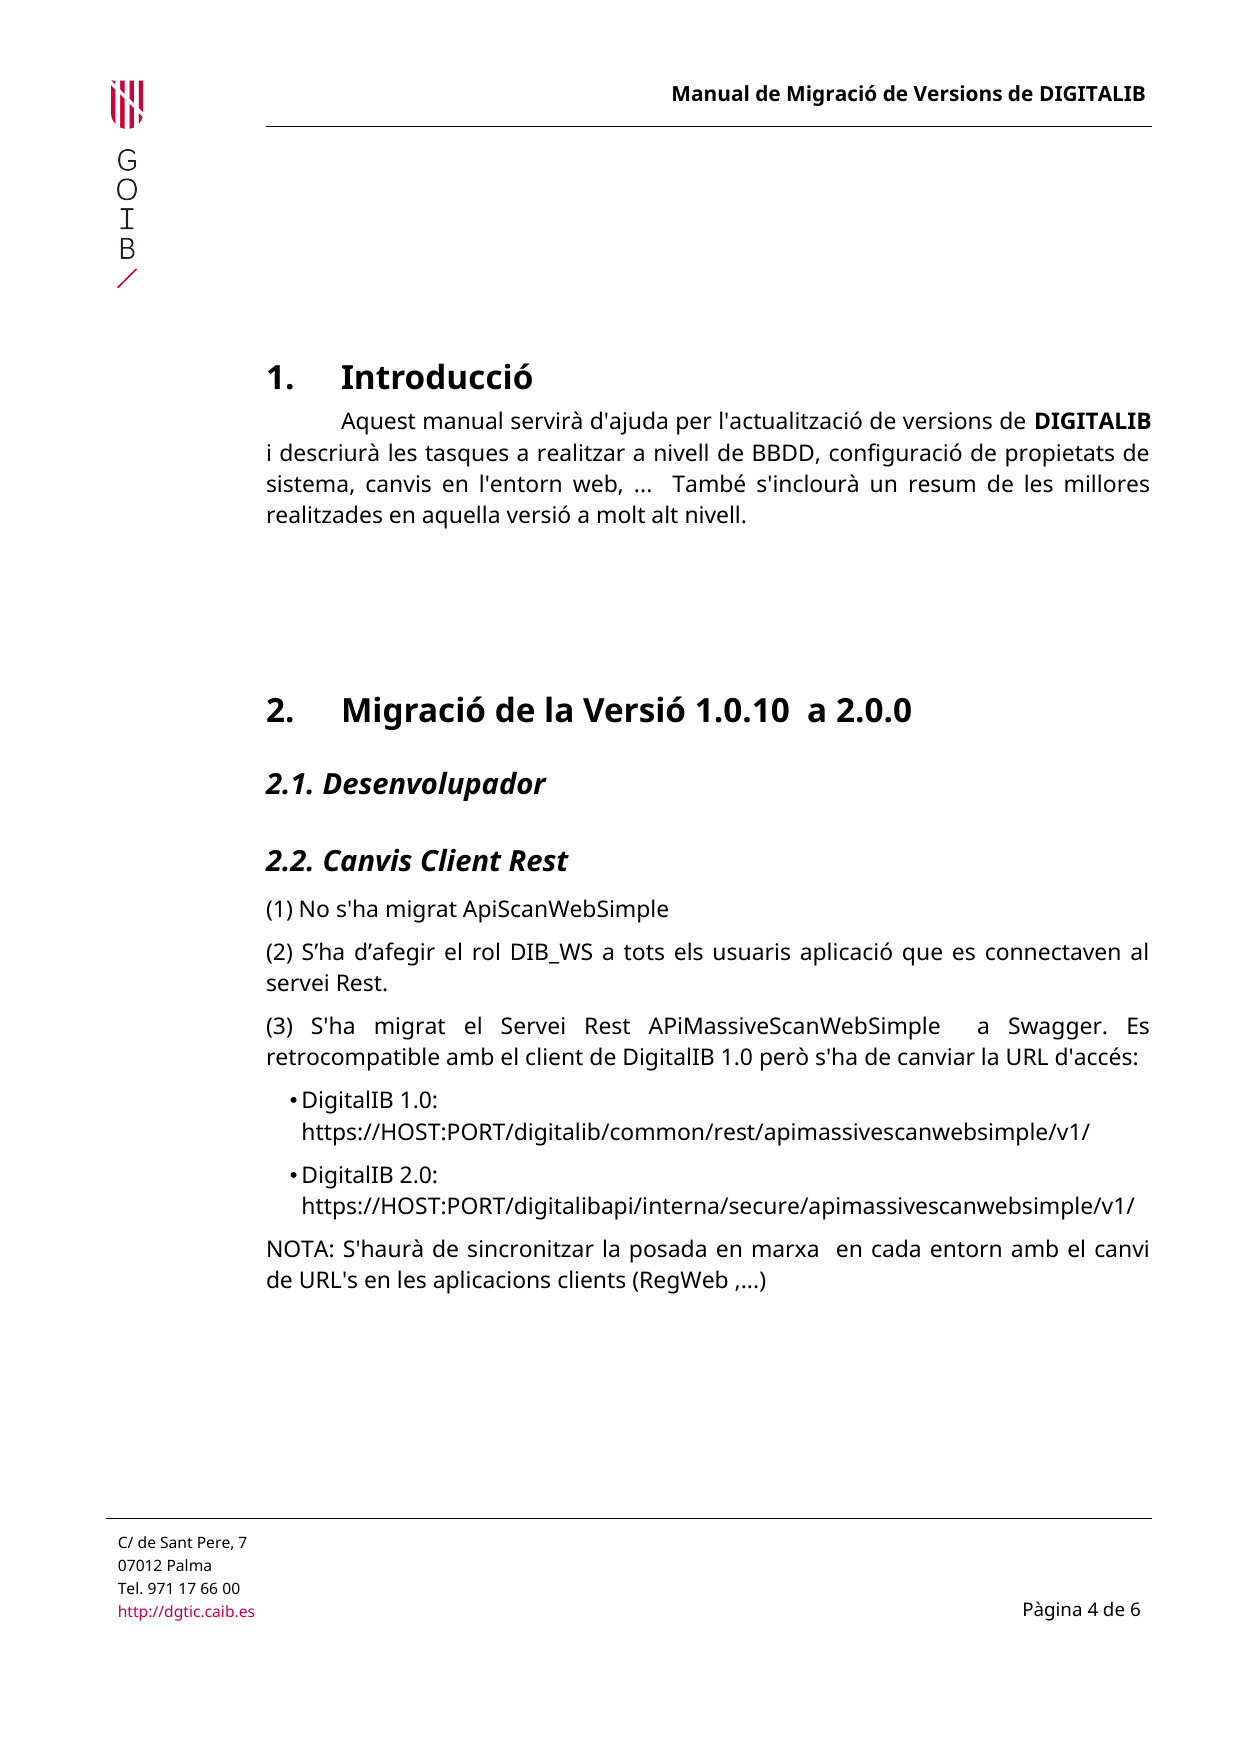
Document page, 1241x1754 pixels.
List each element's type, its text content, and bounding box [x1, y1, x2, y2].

list DigitalIB 2.0: https://HOST:PORT/digitalibapi/interna/secure/apimassivescanwebsimple/v1/ [289, 1158, 1152, 1221]
list DigitalIB 1.0: https://HOST:PORT/digitalib/common/rest/apimassivescanwebsimple/v1/ [289, 1084, 1152, 1147]
picture [82, 57, 172, 319]
text (1) No s'ha migrat ApiScanWebSimple [266, 893, 1152, 924]
text (3) S'ha migrat el Servei Rest APiMassiveScanWebSimple a Swagger. Es retrocompatible amb el client de DigitalIB 1.0 però s'ha de canviar la URL d'accés: [266, 1010, 1152, 1072]
subtitle Desenvolupador [266, 763, 1152, 803]
text (2) S’ha d’afegir el rol DIB_WS a tots els usuaris aplicació que es connectaven al servei Rest. [266, 936, 1152, 998]
subtitle Canvis Client Rest [266, 841, 1152, 880]
subtitle Migració de la Versió 1.0.10 a 2.0.0 [266, 687, 1152, 732]
text Aquest manual servirà d'ajuda per l'actualització de versions de DIGITALIB i descriurà les tasques a realitzar a nivell de BBDD, configuració de propietats de sistema, canvis en l'entorn web, ... També s'inclourà un resum de les millores realitzades en aquella versió a molt alt nivell. [266, 405, 1152, 530]
subtitle Introducció [266, 353, 1152, 399]
text NOTA: S'haurà de sincronitzar la posada en marxa en cada entorn amb el canvi de URL's en les aplicacions clients (RegWeb ,...) [266, 1233, 1152, 1295]
